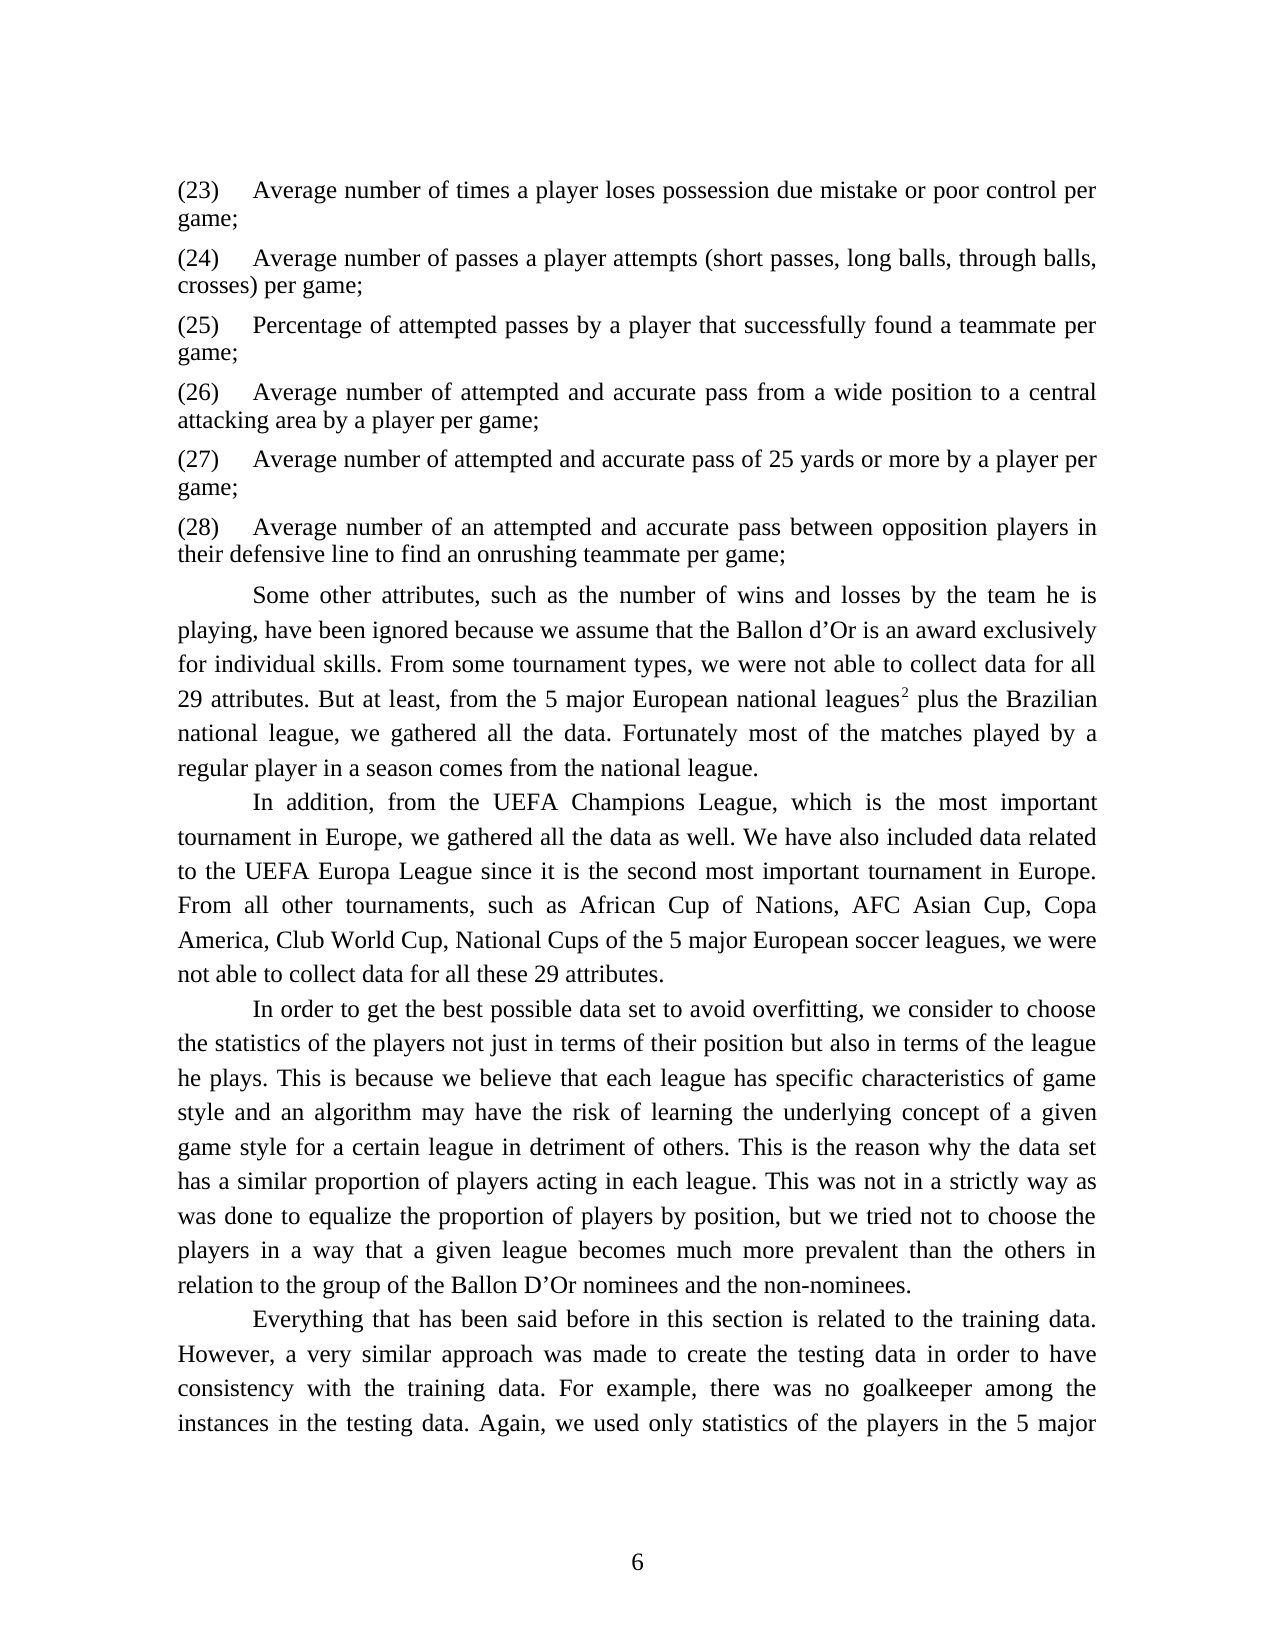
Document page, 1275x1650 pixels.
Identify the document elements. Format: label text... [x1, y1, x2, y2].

list Average number of attempted and accurate pass from a wide position to a central attacking area by a player per game; [177, 379, 1098, 433]
list Percentage of attempted passes by a player that successfully found a teammate per game; [177, 312, 1098, 366]
text In addition, from the UEFA Champions League, which is the most important tournament in Europe, we gathered all the data as well. We have also included data related to the UEFA Europa League since it is the second most important tournament in Europe. From all other tournaments, such as African Cup of Nations, AFC Asian Cup, Copa America, Club World Cup, National Cups of the 5 major European soccer leagues, we were not able to collect data for all these 29 attributes. [177, 787, 1098, 988]
list Average number of attempted and accurate pass of 25 yards or more by a player per game; [177, 446, 1098, 501]
list Average number of an attempted and accurate pass between opposition players in their defensive line to find an onrushing teammate per game; [177, 513, 1098, 568]
list Average number of passes a player attempts (short passes, long balls, through balls, crosses) per game; [177, 244, 1098, 299]
text Some other attributes, such as the number of wins and losses by the team he is playing, have been ignored because we assume that the Ballon d’Or is an award exclusively for individual skills. From some tournament types, we were not able to collect data for all 29 attributes. But at least, from the 5 major European national leagues2 plus the Brazilian national league, we gathered all the data. Fortunately most of the matches played by a regular player in a season comes from the national league. [177, 580, 1098, 781]
text Everything that has been said before in this section is related to the training data. However, a very similar approach was made to create the testing data in order to have consistency with the training data. For example, there was no goalkeeper among the instances in the testing data. Again, we used only statistics of the players in the 5 major [177, 1304, 1098, 1437]
text In order to get the best possible data set to avoid overfitting, we consider to choose the statistics of the players not just in terms of their position but also in terms of the league he plays. This is because we believe that each league has specific characteristics of game style and an algorithm may have the risk of learning the underlying concept of a given game style for a certain league in detriment of others. This is the reason why the data set has a similar proportion of players acting in each league. This was not in a strictly way as was done to equalize the proportion of players by position, but we tried not to choose the players in a way that a given league becomes much more prevalent than the others in relation to the group of the Ballon D’Or nominees and the non-nominees. [177, 994, 1098, 1299]
list Average number of times a player loses possession due mistake or poor control per game; [177, 177, 1098, 232]
